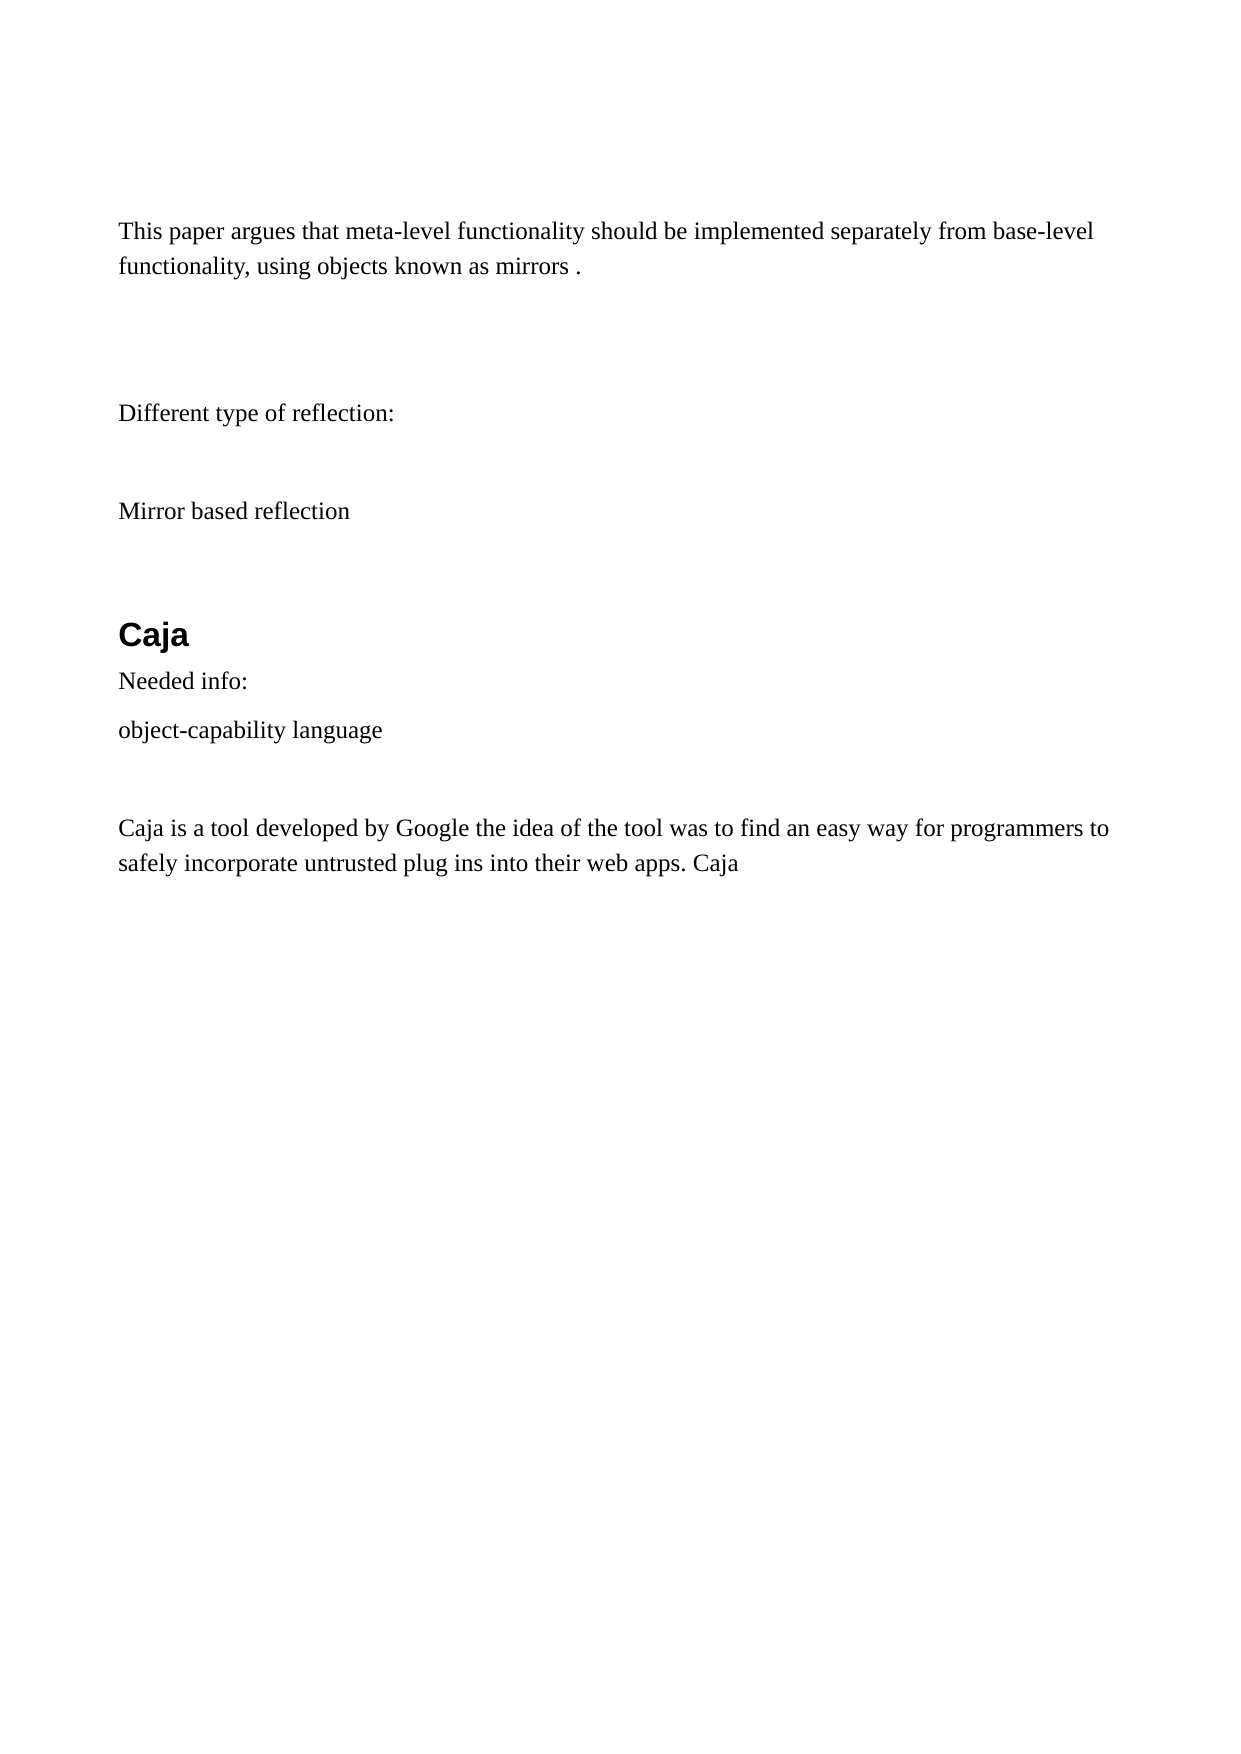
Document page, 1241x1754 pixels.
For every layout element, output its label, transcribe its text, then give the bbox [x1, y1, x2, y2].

text object-capability language [118, 715, 1122, 744]
text Different type of reflection: [118, 398, 1122, 427]
text Caja is a tool developed by Google the idea of the tool was to find an easy way for programmers to safely incorporate untrusted plug ins into their web apps. Caja [118, 813, 1122, 877]
subtitle Caja [118, 615, 1122, 654]
text Mirror based reflection [118, 496, 1122, 525]
text Needed info: [118, 666, 1122, 695]
text This paper argues that meta-level functionality should be implemented separately from base-level functionality, using objects known as mirrors . [118, 216, 1122, 279]
